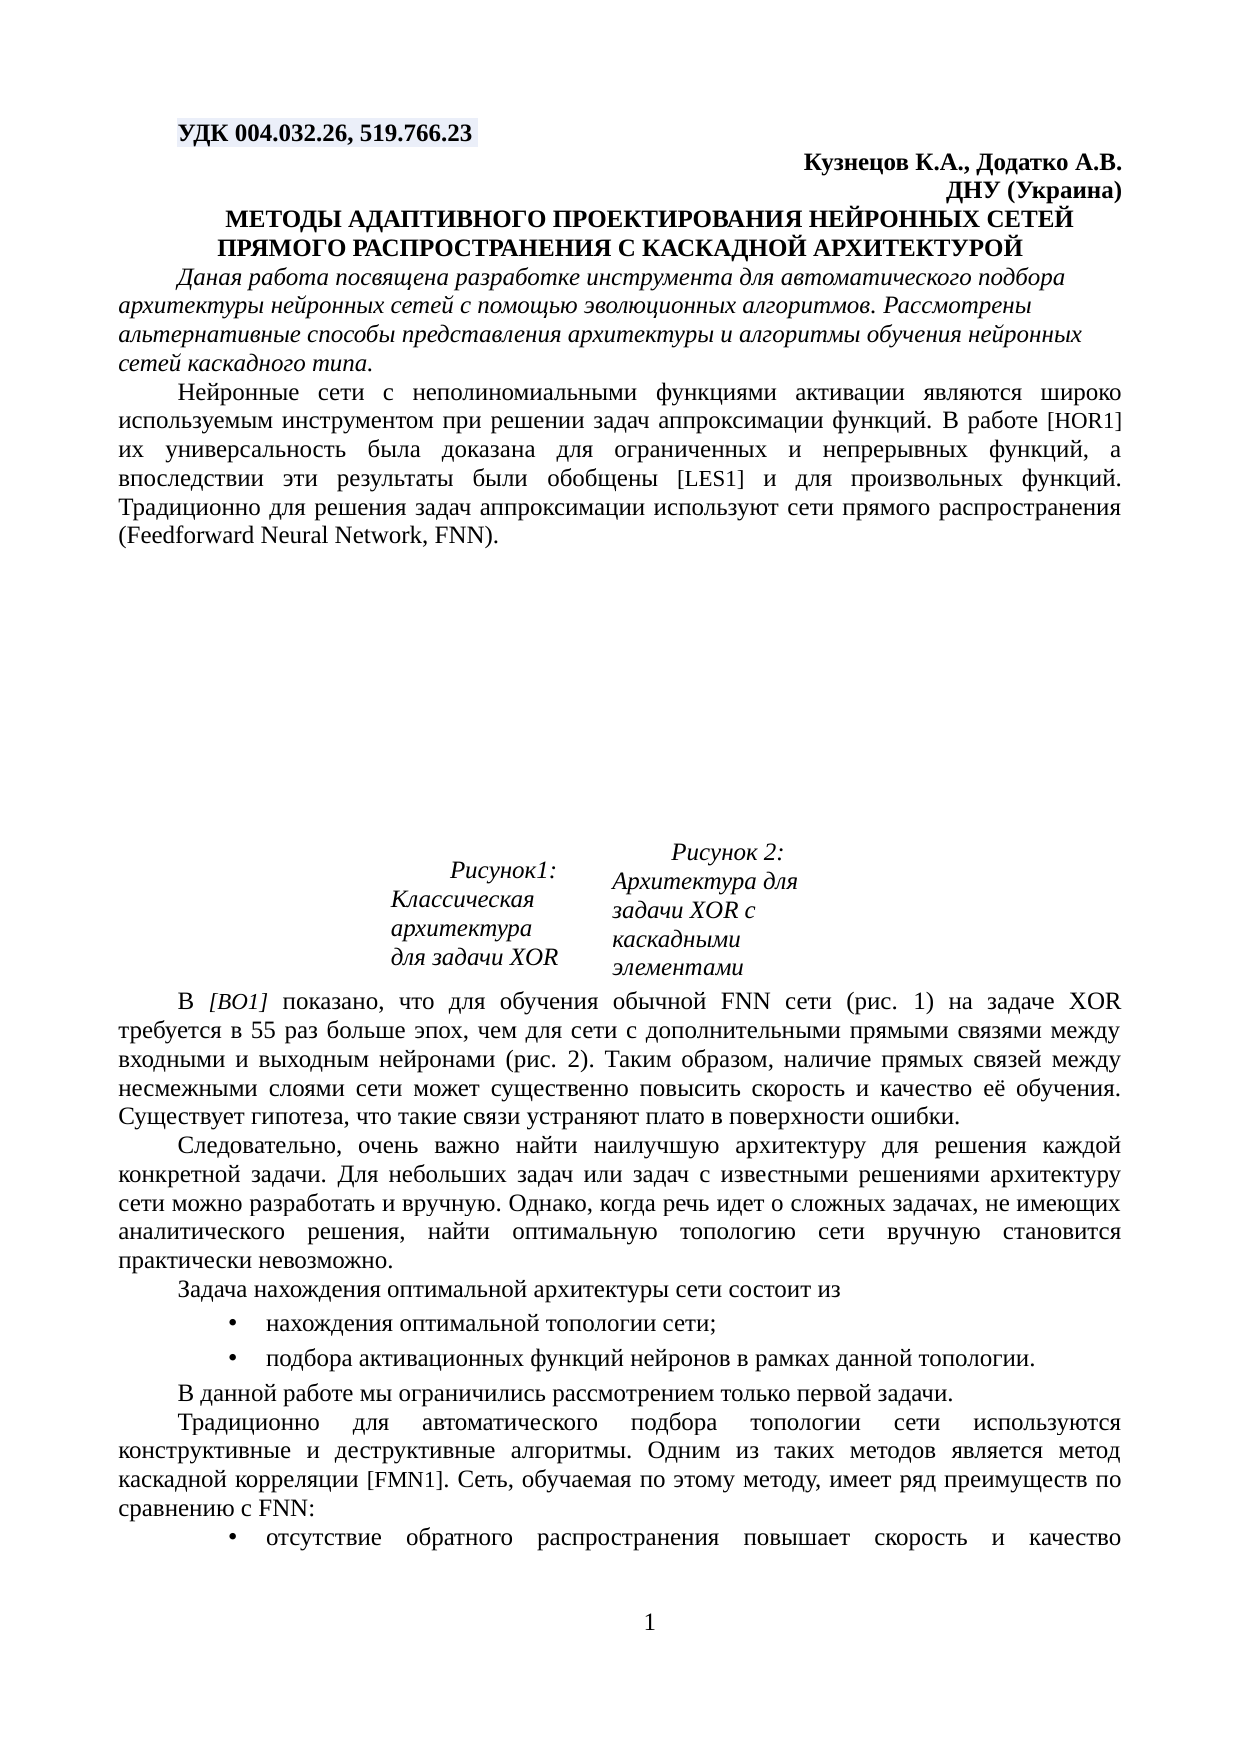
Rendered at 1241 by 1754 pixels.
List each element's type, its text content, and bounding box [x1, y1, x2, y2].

list отсутствие обратного распространения повышает скорость и качество [228, 1522, 1122, 1550]
text В [BO1] показано, что для обучения обычной FNN сети (рис. 1) на задаче XOR требуется в 55 раз больше эпох, чем для сети с дополнительными прямыми связями между входными и выходным нейронами (рис. 2). Таким образом, наличие прямых связей между несмежными слоями сети может существенно повысить скорость и качество её обучения. Существует гипотеза, что такие связи устраняют плато в поверхности ошибки. [118, 578, 1122, 1130]
text МЕТОДЫ АДАПТИВНОГО ПРОЕКТИРОВАНИЯ НЕЙРОННЫХ СЕТЕЙ ПРЯМОГО РАСПРОСТРАНЕНИЯ С КАСКАДНОЙ АРХИТЕКТУРОЙ [118, 204, 1122, 262]
text Следовательно, очень важно найти наилучшую архитектуру для решения каждой конкретной задачи. Для небольших задач или задач с известными решениями архитектуру сети можно разработать и вручную. Однако, когда речь идет о сложных задачах, не имеющих аналитического решения, найти оптимальную топологию сети вручную становится практически невозможно. [118, 1130, 1122, 1274]
text Кузнецов К.А., Додатко А.В. [118, 147, 1122, 176]
text УДК 004.032.26, 519.766.23 [118, 118, 1122, 147]
text ДНУ (Украина) [118, 176, 1122, 204]
text Традиционно для автоматического подбора топологии сети используются конструктивные и деструктивные алгоритмы. Одним из таких методов является метод каскадной корреляции [FMN1]. Сеть, обучаемая по этому методу, имеет ряд преимуществ по сравнению с FNN: [118, 1407, 1122, 1522]
text Рисунок1: Классическая архитектура для задачи XOR [391, 599, 562, 970]
text В данной работе мы ограничились рассмотрением только первой задачи. [118, 1378, 1122, 1407]
list нахождения оптимальной топологии сети; [228, 1308, 1122, 1337]
text Даная работа посвящена разработке инструмента для автоматического подбора архитектуры нейронных сетей с помощью эволюционных алгоритмов. Рассмотрены альтернативные способы представления архитектуры и алгоритмы обучения нейронных сетей каскадного типа. [118, 262, 1122, 377]
text Нейронные сети с неполиномиальными функциями активации являются широко используемым инструментом при решении задач аппроксимации функций. В работе [HOR1] их универсальность была доказана для ограниченных и непрерывных функций, а впоследствии эти результаты были обобщены [LES1] и для произвольных функций. Традиционно для решения задач аппроксимации используют сети прямого распространения (Feedforward Neural Network, FNN). [118, 377, 1122, 549]
text Рисунок 2: Архитектура для задачи XOR с каскадными элементами [612, 604, 811, 981]
text Задача нахождения оптимальной архитектуры сети состоит из [118, 1274, 1122, 1303]
list подбора активационных функций нейронов в рамках данной топологии. [228, 1343, 1122, 1372]
